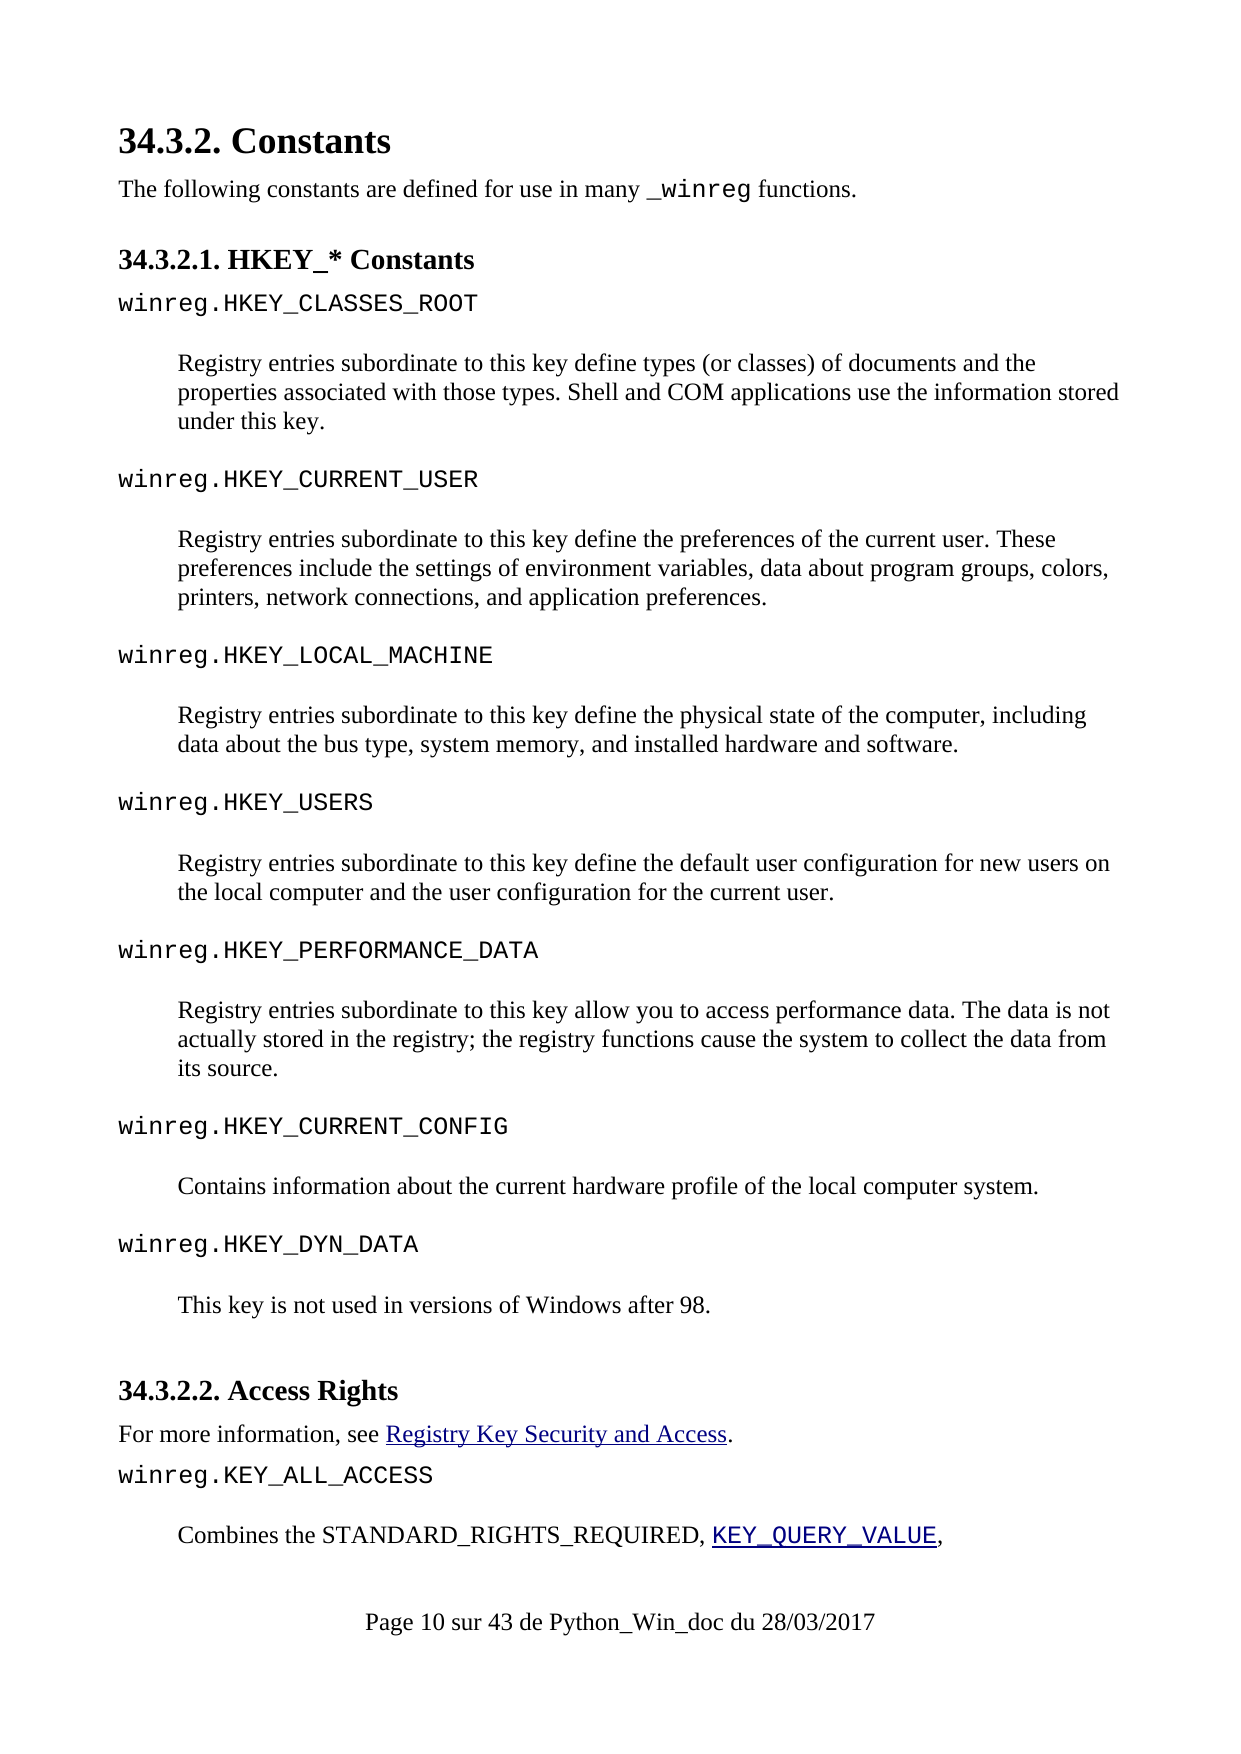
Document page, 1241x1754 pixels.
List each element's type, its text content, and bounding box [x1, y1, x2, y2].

subtitle winreg.KEY_ALL_ACCESS [118, 1460, 1122, 1491]
subtitle 34.3.2. Constants [118, 118, 1122, 161]
subtitle winreg.HKEY_PERFORMANCE_DATA [118, 935, 1122, 966]
subtitle winreg.HKEY_CLASSES_ROOT [118, 288, 1122, 319]
list Contains information about the current hardware profile of the local computer system. [177, 1171, 1122, 1200]
list Registry entries subordinate to this key define the physical state of the computer, including data about the bus type, system memory, and installed hardware and software. [177, 701, 1122, 758]
subtitle winreg.HKEY_CURRENT_USER [118, 464, 1122, 495]
subtitle 34.3.2.1. HKEY_* Constants [118, 242, 1122, 276]
subtitle 34.3.2.2. Access Rights [118, 1373, 1122, 1406]
subtitle winreg.HKEY_LOCAL_MACHINE [118, 640, 1122, 671]
text The following constants are defined for use in many _winreg functions. [118, 174, 1122, 204]
list Registry entries subordinate to this key define the default user configuration for new users on the local computer and the user configuration for the current user. [177, 848, 1122, 905]
subtitle winreg.HKEY_USERS [118, 787, 1122, 818]
list Registry entries subordinate to this key define types (or classes) of documents and the properties associated with those types. Shell and COM applications use the information stored under this key. [177, 348, 1122, 435]
subtitle winreg.HKEY_CURRENT_CONFIG [118, 1111, 1122, 1142]
text For more information, see Registry Key Security and Access. [118, 1419, 1122, 1448]
list Registry entries subordinate to this key allow you to access performance data. The data is not actually stored in the registry; the registry functions cause the system to collect the data from its source. [177, 995, 1122, 1081]
list Combines the STANDARD_RIGHTS_REQUIRED, KEY_QUERY_VALUE, [177, 1521, 1122, 1551]
subtitle winreg.HKEY_DYN_DATA [118, 1229, 1122, 1260]
list Registry entries subordinate to this key define the preferences of the current user. These preferences include the settings of environment variables, data about program groups, colors, printers, network connections, and application preferences. [177, 524, 1122, 611]
list This key is not used in versions of Windows after 98. [177, 1290, 1122, 1318]
